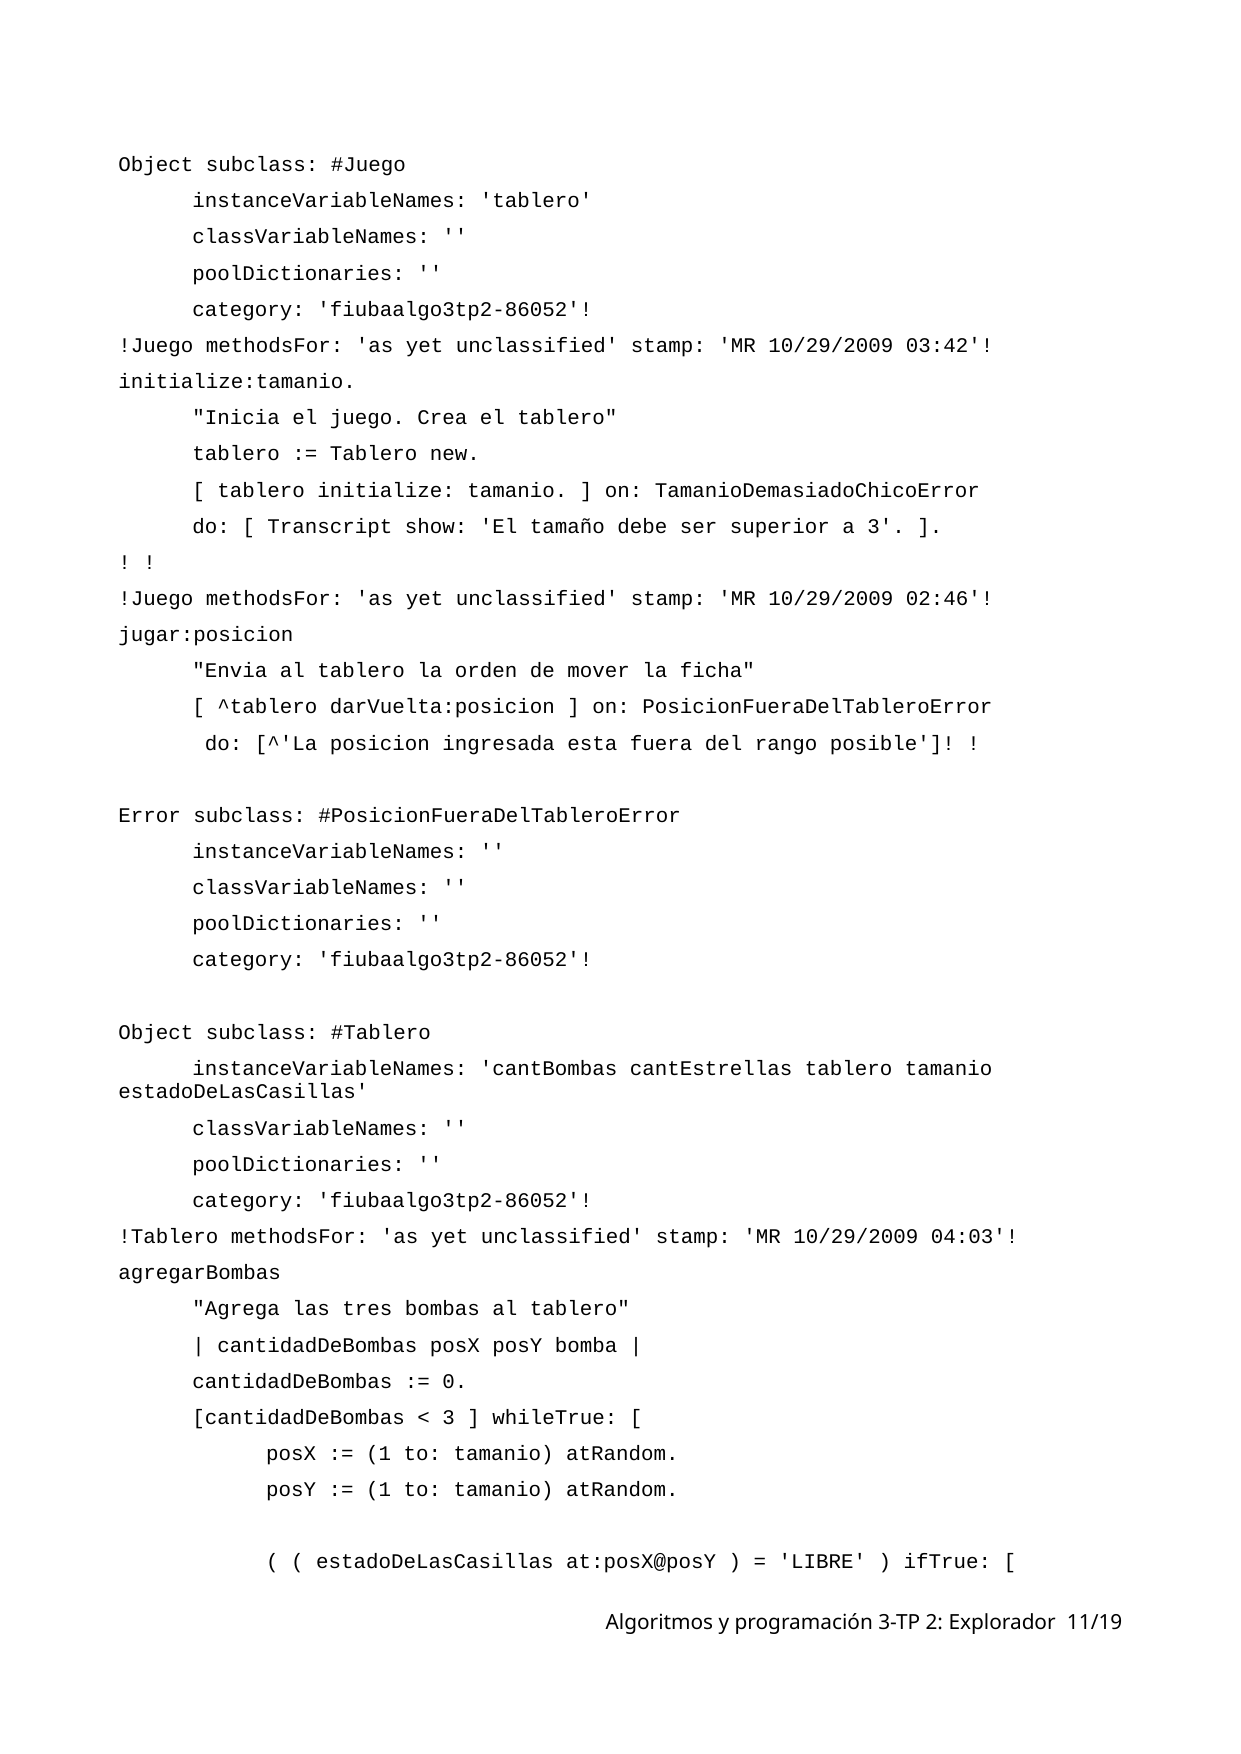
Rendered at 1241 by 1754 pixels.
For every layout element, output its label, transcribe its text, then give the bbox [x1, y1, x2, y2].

text !Juego methodsFor: 'as yet unclassified' stamp: 'MR 10/29/2009 02:46'! [118, 588, 1122, 612]
text [ ^tablero darVuelta:posicion ] on: PosicionFueraDelTableroError [118, 696, 1122, 720]
text category: 'fiubaalgo3tp2-86052'! [118, 949, 1122, 973]
text classVariableNames: '' [118, 877, 1122, 901]
text Object subclass: #Juego [118, 154, 1122, 178]
text "Agrega las tres bombas al tablero" [118, 1298, 1122, 1322]
text poolDictionaries: '' [118, 263, 1122, 286]
text agregarBombas [118, 1262, 1122, 1286]
text instanceVariableNames: 'cantBombas cantEstrellas tablero tamanio estadoDeLasCasillas' [118, 1058, 1122, 1105]
text classVariableNames: '' [118, 227, 1122, 250]
text poolDictionaries: '' [118, 1154, 1122, 1177]
text "Inicia el juego. Crea el tablero" [118, 407, 1122, 431]
text do: [^'La posicion ingresada esta fuera del rango posible']! ! [118, 733, 1122, 756]
text cantidadDeBombas := 0. [118, 1371, 1122, 1394]
text instanceVariableNames: '' [118, 841, 1122, 865]
text classVariableNames: '' [118, 1118, 1122, 1141]
text !Tablero methodsFor: 'as yet unclassified' stamp: 'MR 10/29/2009 04:03'! [118, 1226, 1122, 1250]
text | cantidadDeBombas posX posY bomba | [118, 1334, 1122, 1358]
text do: [ Transcript show: 'El tamaño debe ser superior a 3'. ]. [118, 516, 1122, 539]
text Error subclass: #PosicionFueraDelTableroError [118, 805, 1122, 828]
text category: 'fiubaalgo3tp2-86052'! [118, 1190, 1122, 1214]
text Object subclass: #Tablero [118, 1022, 1122, 1045]
text jugar:posicion [118, 624, 1122, 648]
text category: 'fiubaalgo3tp2-86052'! [118, 299, 1122, 322]
text [ tablero initialize: tamanio. ] on: TamanioDemasiadoChicoError [118, 479, 1122, 503]
text initialize:tamanio. [118, 371, 1122, 395]
text !Juego methodsFor: 'as yet unclassified' stamp: 'MR 10/29/2009 03:42'! [118, 335, 1122, 359]
text ! ! [118, 552, 1122, 576]
text "Envia al tablero la orden de mover la ficha" [118, 660, 1122, 684]
text ( ( estadoDeLasCasillas at:posX@posY ) = 'LIBRE' ) ifTrue: [ [118, 1551, 1122, 1575]
text tablero := Tablero new. [118, 443, 1122, 467]
text posY := (1 to: tamanio) atRandom. [118, 1479, 1122, 1503]
text instanceVariableNames: 'tablero' [118, 190, 1122, 214]
text posX := (1 to: tamanio) atRandom. [118, 1443, 1122, 1467]
text [cantidadDeBombas < 3 ] whileTrue: [ [118, 1407, 1122, 1431]
text poolDictionaries: '' [118, 913, 1122, 937]
